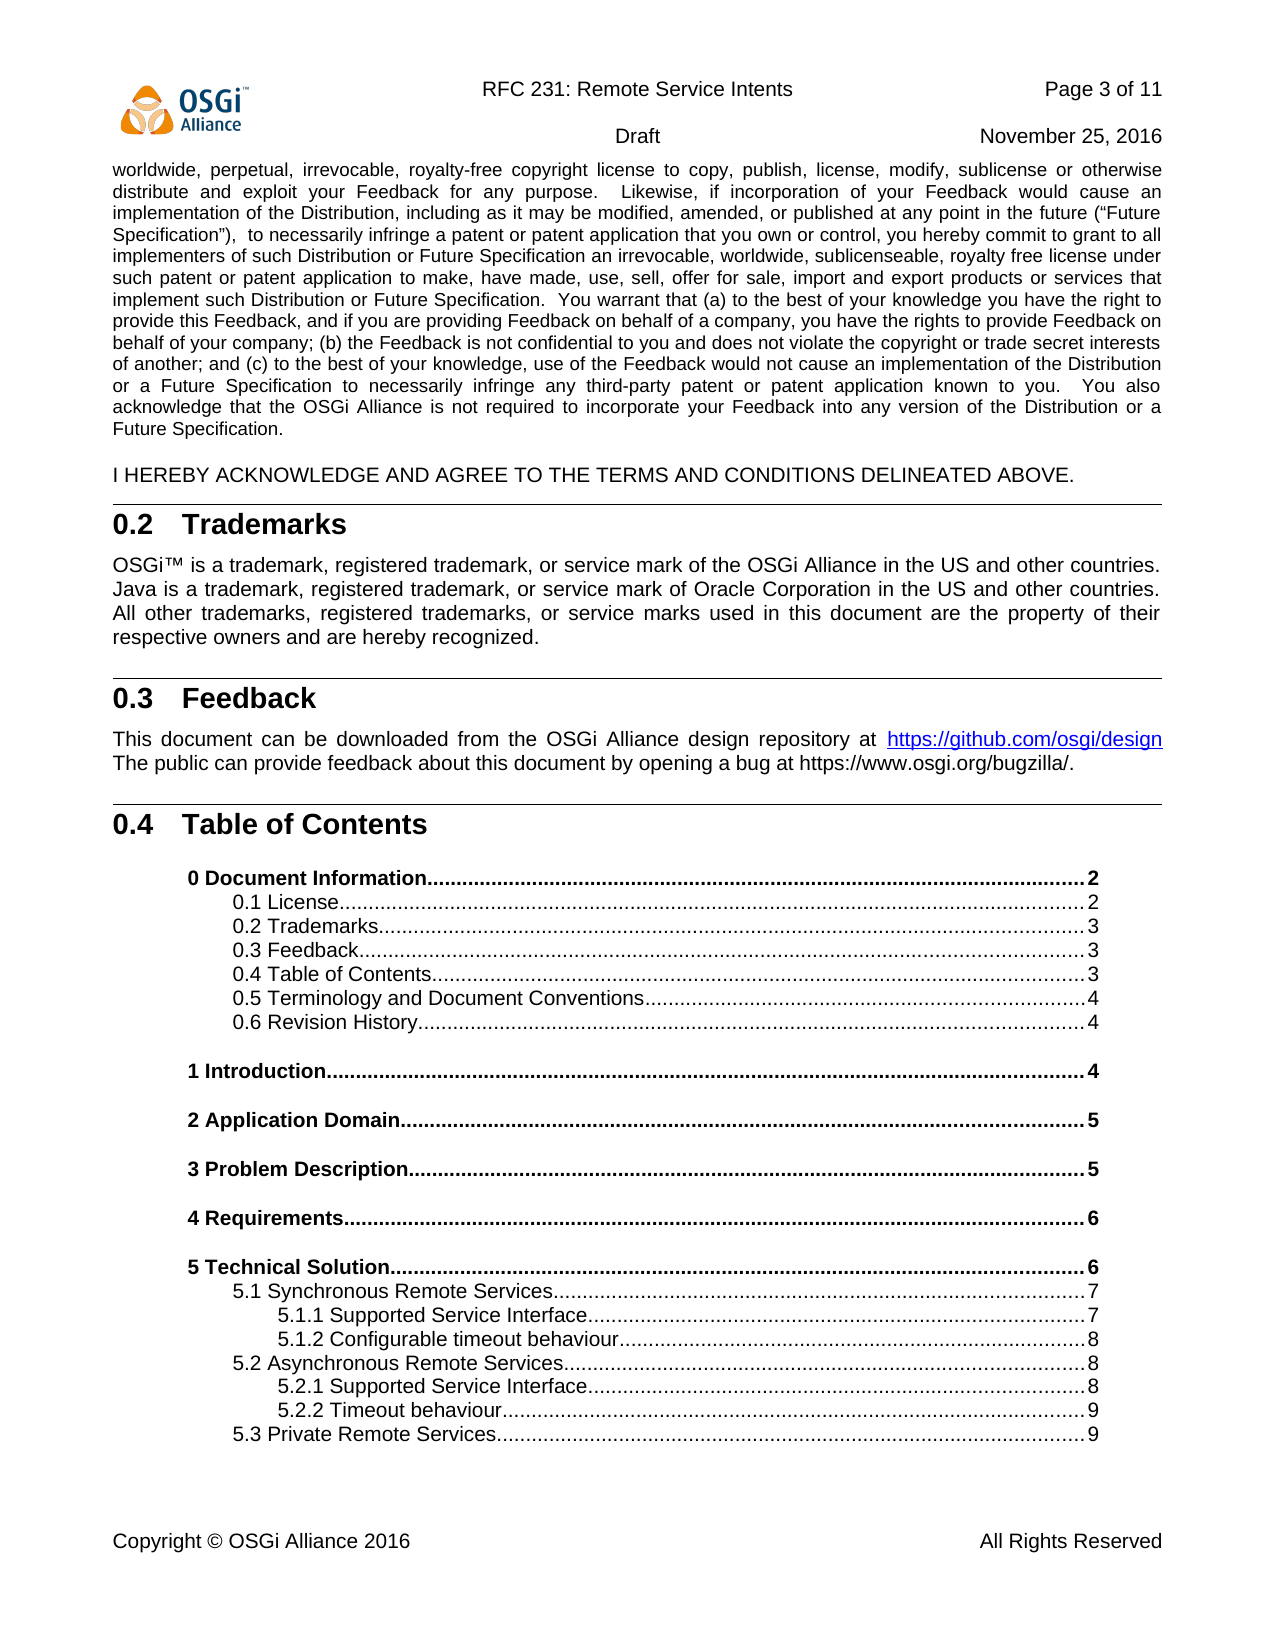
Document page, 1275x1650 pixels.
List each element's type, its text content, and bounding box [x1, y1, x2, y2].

subtitle Trademarks [112, 505, 1162, 541]
text This document can be downloaded from the OSGi Alliance design repository at https://github.com/osgi/design The public can provide feedback about this document by opening a bug at https://www.osgi.org/bugzilla/. [112, 727, 1162, 775]
text OSGi™ is a trademark, registered trademark, or service mark of the OSGi Alliance in the US and other countries. Java is a trademark, registered trademark, or service mark of Oracle Corporation in the US and other countries. All other trademarks, registered trademarks, or service marks used in this document are the property of their respective owners and are hereby recognized. [112, 553, 1162, 649]
picture [113, 78, 257, 142]
text 0.5 Terminology and Document Conventions 4 [232, 986, 1162, 1010]
text 3 Problem Description 5 [187, 1157, 1162, 1181]
text 5.3 Private Remote Services 9 [232, 1422, 1162, 1446]
text worldwide, perpetual, irrevocable, royalty-free copyright license to copy, publish, license, modify, sublicense or otherwise distribute and exploit your Feedback for any purpose. Likewise, if incorporation of your Feedback would cause an implementation of the Distribution, including as it may be modified, amended, or published at any point in the future (“Future Specification”), to necessarily infringe a patent or patent application that you own or control, you hereby commit to grant to all implementers of such Distribution or Future Specification an irrevocable, worldwide, sublicenseable, royalty free license under such patent or patent application to make, have made, use, sell, offer for sale, import and export products or services that implement such Distribution or Future Specification. You warrant that (a) to the best of your knowledge you have the right to provide this Feedback, and if you are providing Feedback on behalf of a company, you have the rights to provide Feedback on behalf of your company; (b) the Feedback is not confidential to you and does not violate the copyright or trade secret interests of another; and (c) to the best of your knowledge, use of the Feedback would not cause an implementation of the Distribution or a Future Specification to necessarily infringe any third-party patent or patent application known to you. You also acknowledge that the OSGi Alliance is not required to incorporate your Feedback into any version of the Distribution or a Future Specification. [112, 159, 1162, 439]
text 0.6 Revision History 4 [232, 1010, 1162, 1034]
text 5 Technical Solution 6 [187, 1254, 1162, 1278]
text 5.2.1 Supported Service Interface 8 [277, 1374, 1162, 1398]
text 1 Introduction 4 [187, 1059, 1162, 1083]
text 0.2 Trademarks 3 [232, 914, 1162, 938]
text 0.3 Feedback 3 [232, 938, 1162, 962]
text 4 Requirements 6 [187, 1206, 1162, 1229]
text 0 Document Information 2 [187, 866, 1162, 890]
text 5.2 Asynchronous Remote Services 8 [232, 1350, 1162, 1374]
text 5.2.2 Timeout behaviour 9 [277, 1398, 1162, 1422]
text 0.1 License 2 [232, 890, 1162, 914]
subtitle Feedback [112, 679, 1162, 715]
text I HEREBY ACKNOWLEDGE AND AGREE TO THE TERMS AND CONDITIONS DELINEATED ABOVE. [112, 463, 1162, 487]
text 2 Application Domain 5 [187, 1108, 1162, 1132]
subtitle Table of Contents [112, 805, 1162, 841]
text 5.1.2 Configurable timeout behaviour 8 [277, 1326, 1162, 1350]
text 0.4 Table of Contents 3 [232, 962, 1162, 986]
text 5.1 Synchronous Remote Services 7 [232, 1278, 1162, 1302]
text 5.1.1 Supported Service Interface 7 [277, 1302, 1162, 1326]
